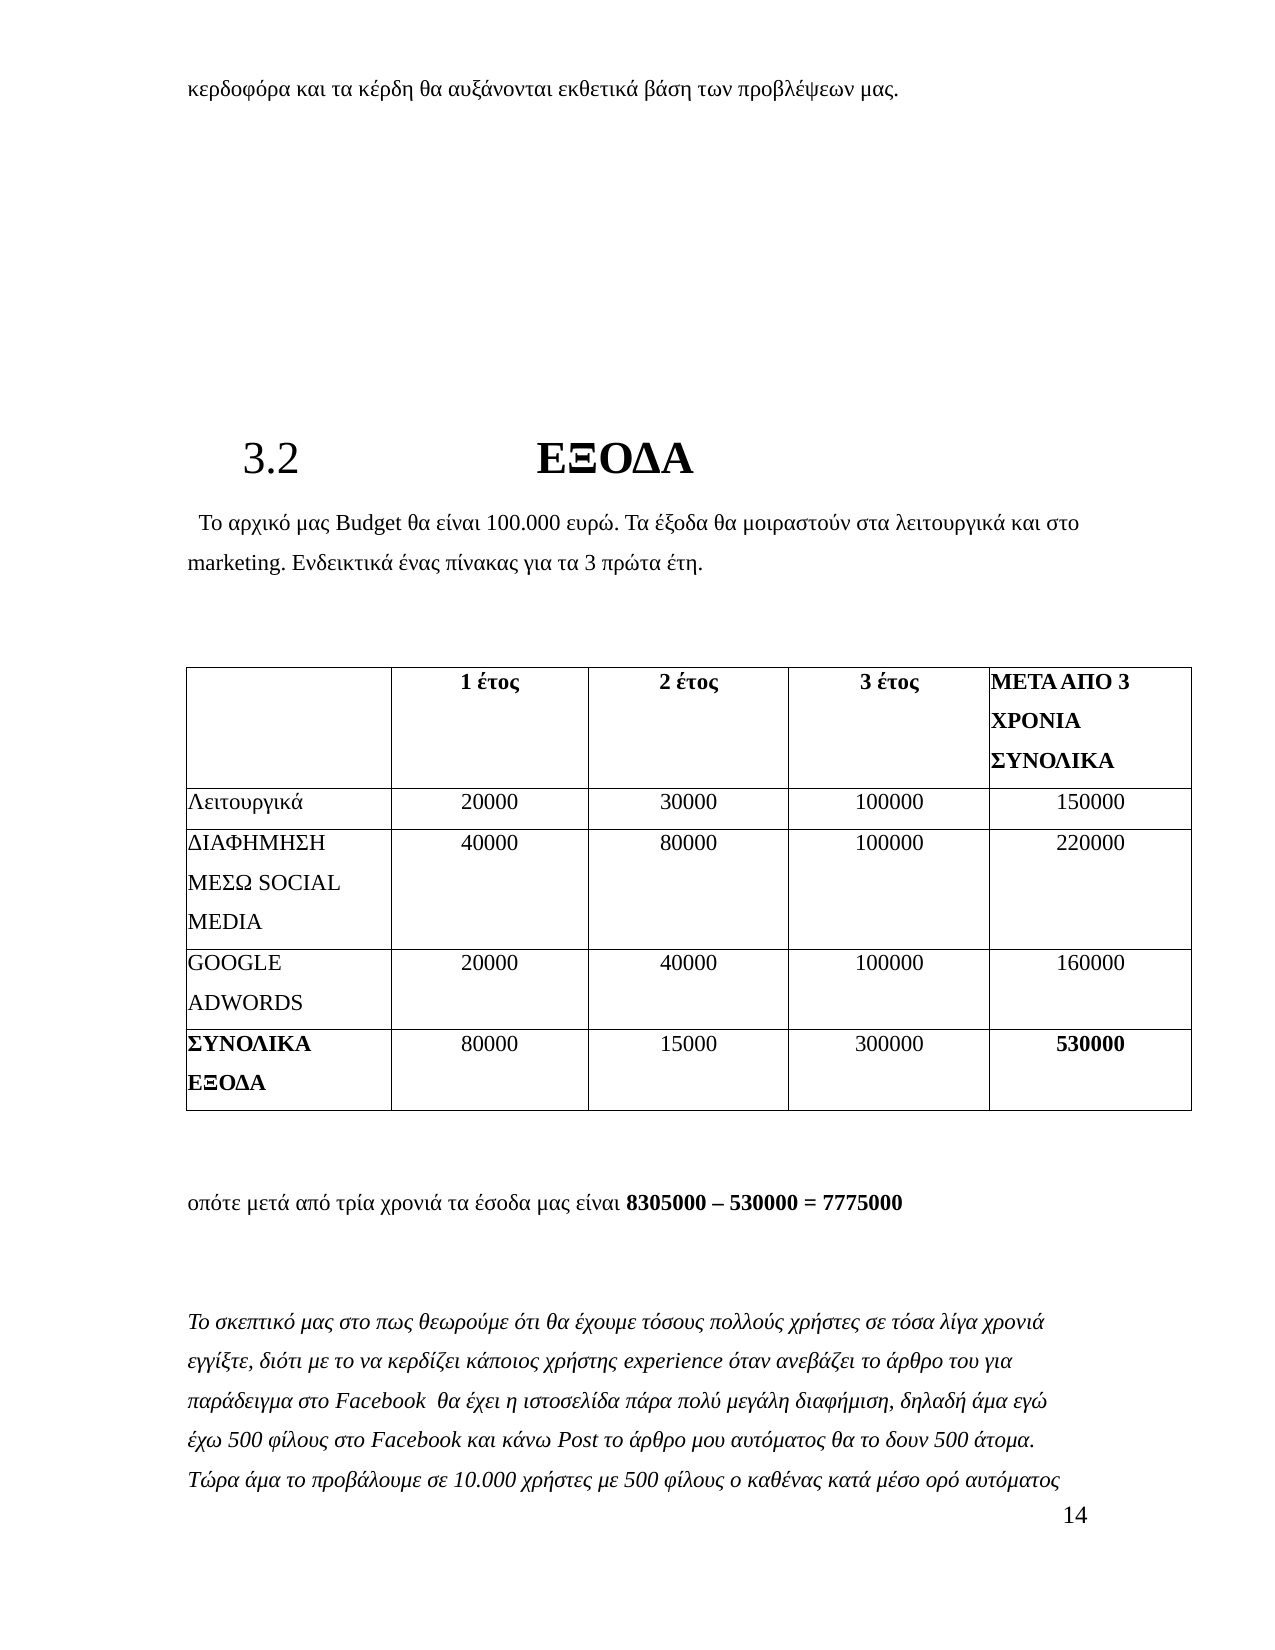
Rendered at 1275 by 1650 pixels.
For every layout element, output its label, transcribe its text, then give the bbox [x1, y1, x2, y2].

table_cell 300000 [789, 1030, 989, 1110]
table_cell 220000 [990, 830, 1191, 949]
table_cell 20000 [392, 950, 588, 1029]
table_cell 40000 [589, 950, 788, 1029]
text οπότε μετά από τρία χρονιά τα έσοδα μας είναι 8305000 – 530000 = 7775000 [187, 1189, 1087, 1216]
table_cell Λειτουργικά [187, 789, 391, 828]
list ΕΞΟΔΑ [242, 430, 1087, 483]
table_cell 20000 [392, 789, 588, 828]
table_cell 530000 [990, 1030, 1191, 1110]
table_header ΜΕΤΑ ΑΠΟ 3 ΧΡΟΝΙΑ ΣΥΝΟΛΙΚΑ [990, 668, 1191, 787]
table_cell 150000 [990, 789, 1191, 828]
table_header [187, 668, 391, 787]
table_cell 80000 [392, 1030, 588, 1110]
table_header 3 έτος [789, 668, 989, 787]
table_cell 80000 [589, 830, 788, 949]
table_header 2 έτος [589, 668, 788, 787]
text Το σκεπτικό μας στο πως θεωρούμε ότι θα έχουμε τόσους πολλούς χρήστες σε τόσα λίγα χρονιά εγγίξτε, διότι με το να κερδίζει κάποιος χρήστης experience όταν ανεβάζει το άρθρο του για παράδειγμα στο Facebook θα έχει η ιστοσελίδα πάρα πολύ μεγάλη διαφήμιση, δηλαδή άμα εγώ έχω 500 φίλους στο Facebook και κάνω Post το άρθρο μου αυτόματος θα το δουν 500 άτομα. Τώρα άμα το προβάλουμε σε 10.000 χρήστες με 500 φίλους ο καθένας κατά μέσο ορό αυτόματος [187, 1308, 1087, 1492]
table_cell GOOGLE ADWORDS [187, 950, 391, 1029]
table_cell 100000 [789, 950, 989, 1029]
table_cell 160000 [990, 950, 1191, 1029]
text κερδοφόρα και τα κέρδη θα αυξάνονται εκθετικά βάση των προβλέψεων μας. [187, 75, 1087, 101]
text Το αρχικό μας Budget θα είναι 100.000 ευρώ. Τα έξοδα θα μοιραστούν στα λειτουργικά και στο marketing. Ενδεικτικά ένας πίνακας για τα 3 πρώτα έτη. [187, 509, 1087, 575]
table_cell 15000 [589, 1030, 788, 1110]
table_cell ΔΙΑΦΗΜΗΣΗ ΜΕΣΩ SOCIAL MEDIA [187, 830, 391, 949]
table_cell 100000 [789, 789, 989, 828]
table_cell ΣΥΝΟΛΙΚΑ ΕΞΟΔΑ [187, 1030, 391, 1110]
table_cell 30000 [589, 789, 788, 828]
table_cell 40000 [392, 830, 588, 949]
table_cell 100000 [789, 830, 989, 949]
table_header 1 έτος [392, 668, 588, 787]
